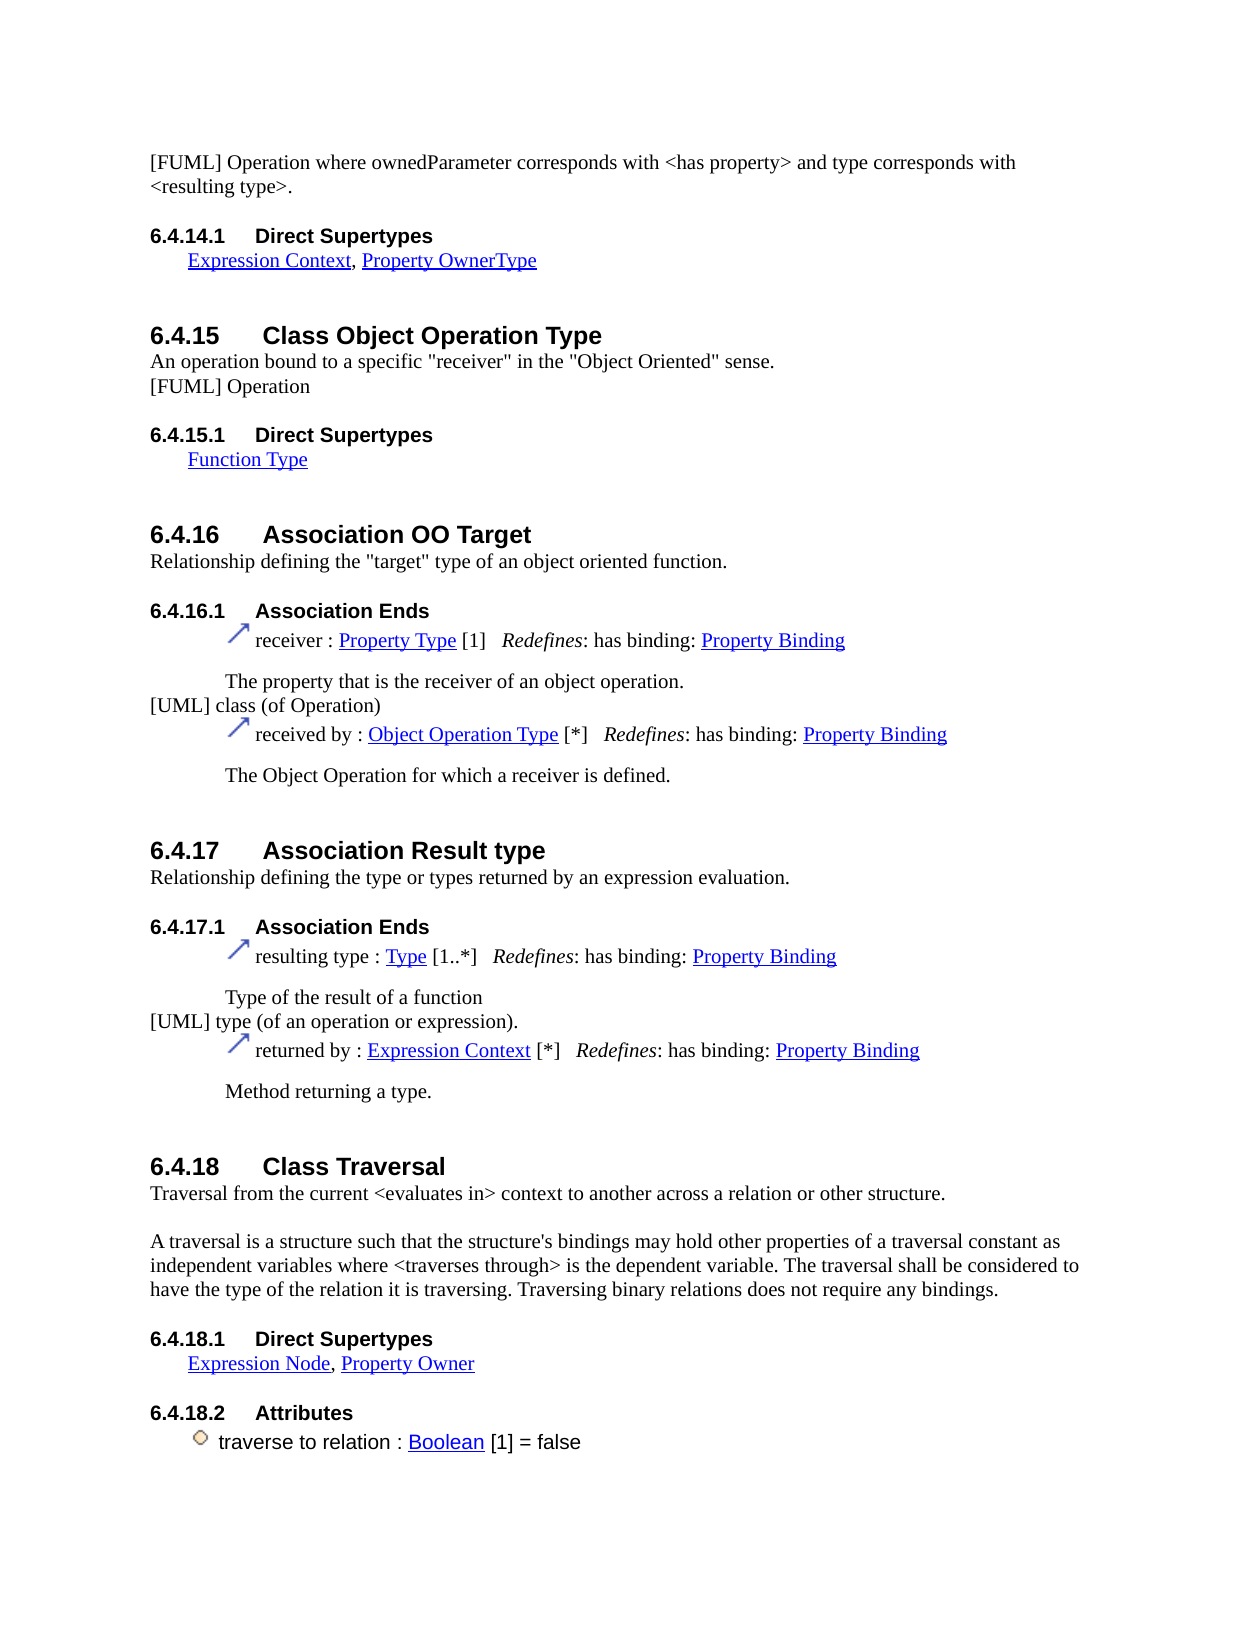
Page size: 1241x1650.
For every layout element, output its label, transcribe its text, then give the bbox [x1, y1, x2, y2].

picture [225, 716, 251, 742]
text Relationship defining the type or types returned by an expression evaluation. [150, 865, 1090, 889]
subtitle Class Traversal [150, 1152, 1090, 1181]
text Expression Node, Property Owner [187, 1351, 1090, 1375]
text [FUML] Operation where ownedParameter corresponds with <has property> and type corresponds with <resulting type>. [150, 150, 1090, 198]
picture [225, 938, 251, 964]
text Method returning a type. [150, 1079, 1090, 1103]
text Traversal from the current <evaluates in> context to another across a relation or other structure. A traversal is a structure such that the structure's bindings may hold other properties of a traversal constant as independent variables where <traverses through> is the dependent variable. The traversal shall be considered to have the type of the relation it is traversing. Traversing binary relations does not require any bindings. [150, 1181, 1090, 1301]
text returned by : Expression Context [*] Redefines: has binding: Property Binding [150, 1033, 1090, 1062]
picture [225, 622, 251, 648]
picture [187, 1424, 213, 1450]
subtitle Direct Supertypes [150, 423, 1090, 447]
text received by : Object Operation Type [*] Redefines: has binding: Property Binding [150, 717, 1090, 746]
subtitle Association Result type [150, 836, 1090, 865]
text traverse to relation : Boolean [1] = false [187, 1424, 1090, 1454]
subtitle Association OO Target [150, 520, 1090, 549]
subtitle Association Ends [150, 914, 1090, 938]
text Type of the result of a function [UML] type (of an operation or expression). [150, 985, 1090, 1033]
picture [225, 1032, 251, 1058]
subtitle Association Ends [150, 598, 1090, 622]
text receiver : Property Type [1] Redefines: has binding: Property Binding [150, 622, 1090, 652]
subtitle Class Object Operation Type [150, 321, 1090, 349]
subtitle Direct Supertypes [150, 224, 1090, 248]
subtitle Attributes [150, 1400, 1090, 1424]
text Relationship defining the "target" type of an object oriented function. [150, 549, 1090, 573]
text The property that is the receiver of an object operation. [UML] class (of Operation) [150, 669, 1090, 717]
text Expression Context, Property OwnerType [187, 248, 1090, 272]
text Function Type [187, 447, 1090, 471]
text The Object Operation for which a receiver is defined. [150, 763, 1090, 787]
text resulting type : Type [1..*] Redefines: has binding: Property Binding [150, 938, 1090, 968]
text An operation bound to a specific "receiver" in the "Object Oriented" sense. [FUML] Operation [150, 349, 1090, 398]
subtitle Direct Supertypes [150, 1327, 1090, 1351]
